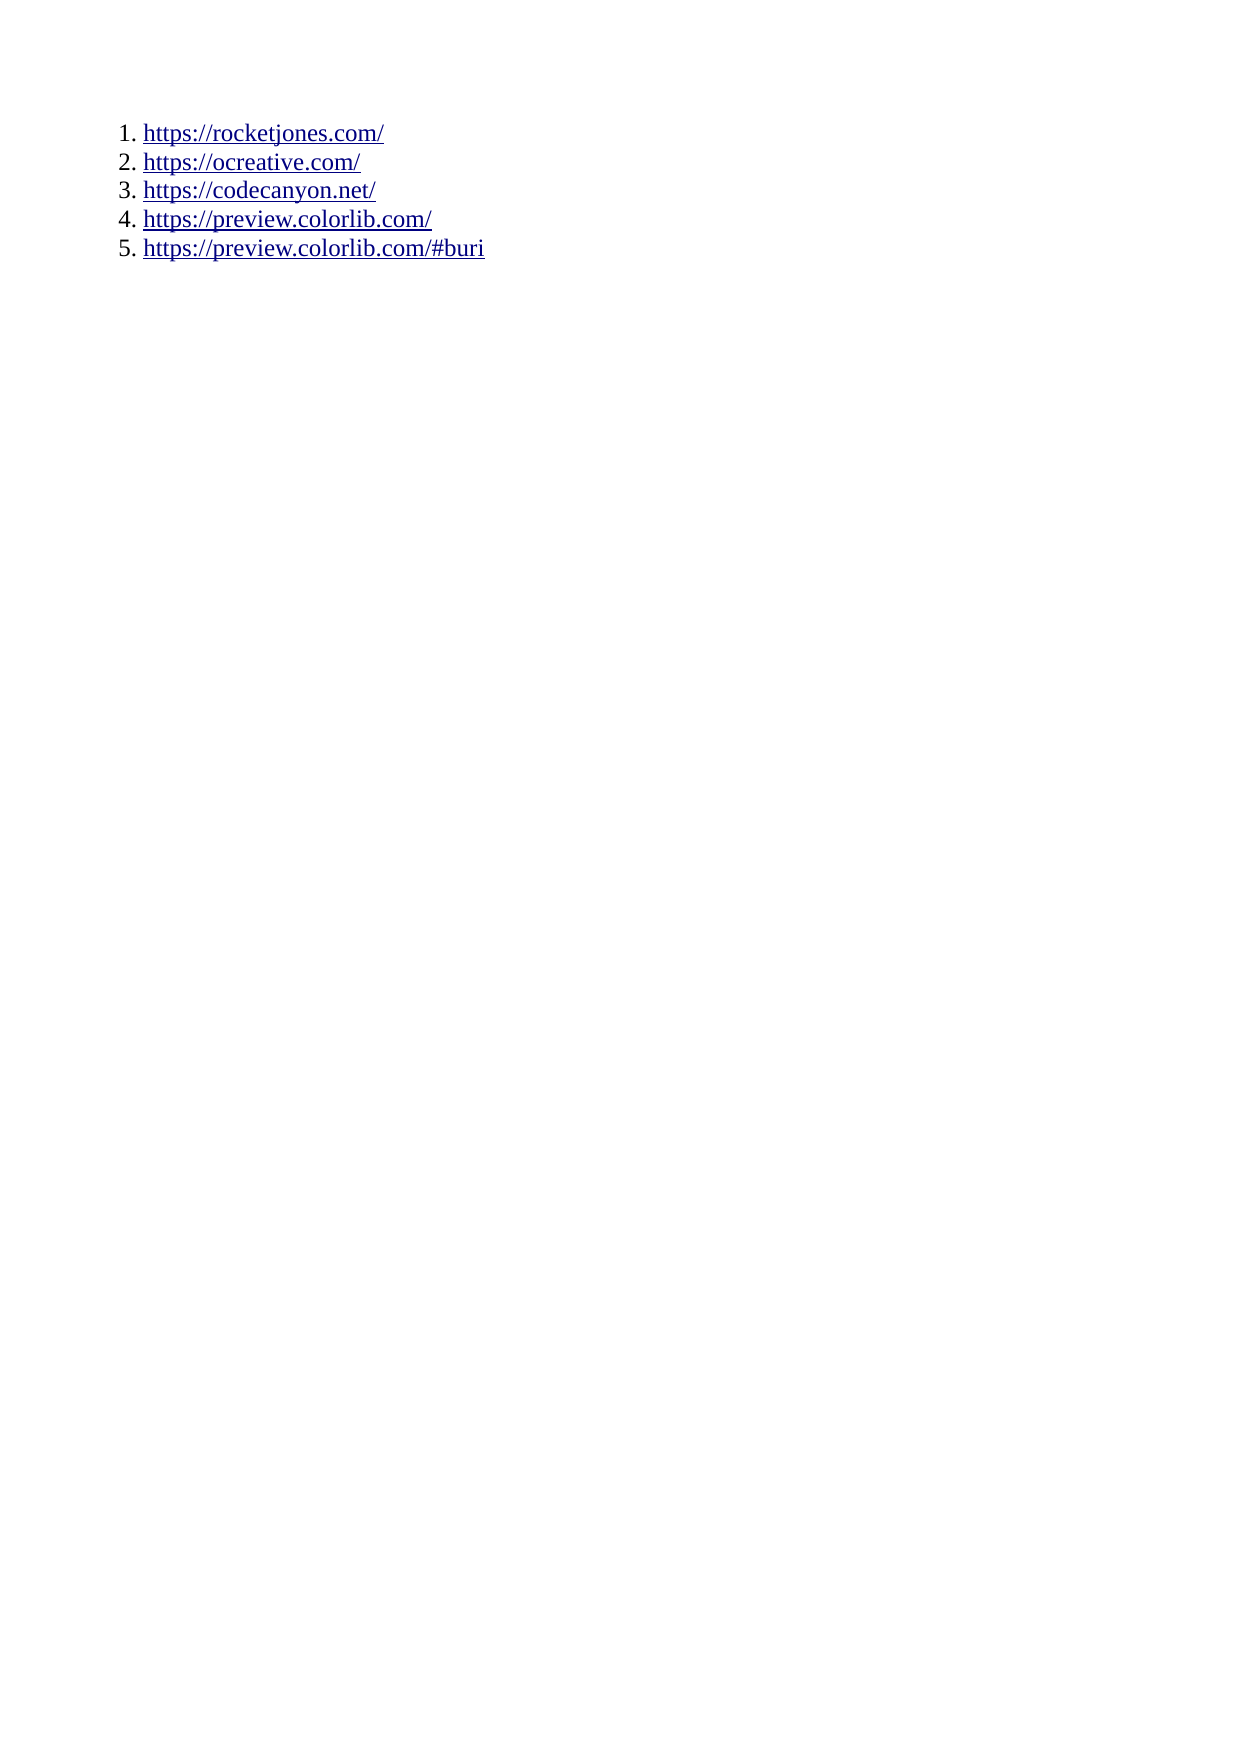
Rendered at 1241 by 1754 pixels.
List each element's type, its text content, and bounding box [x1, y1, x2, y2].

text 1. https://rocketjones.com/ [118, 118, 1122, 147]
text 3. https://codecanyon.net/ [118, 176, 1122, 204]
text 2. https://ocreative.com/ [118, 147, 1122, 176]
text 4. https://preview.colorlib.com/ [118, 204, 1122, 233]
text 5. https://preview.colorlib.com/#buri [118, 233, 1122, 262]
